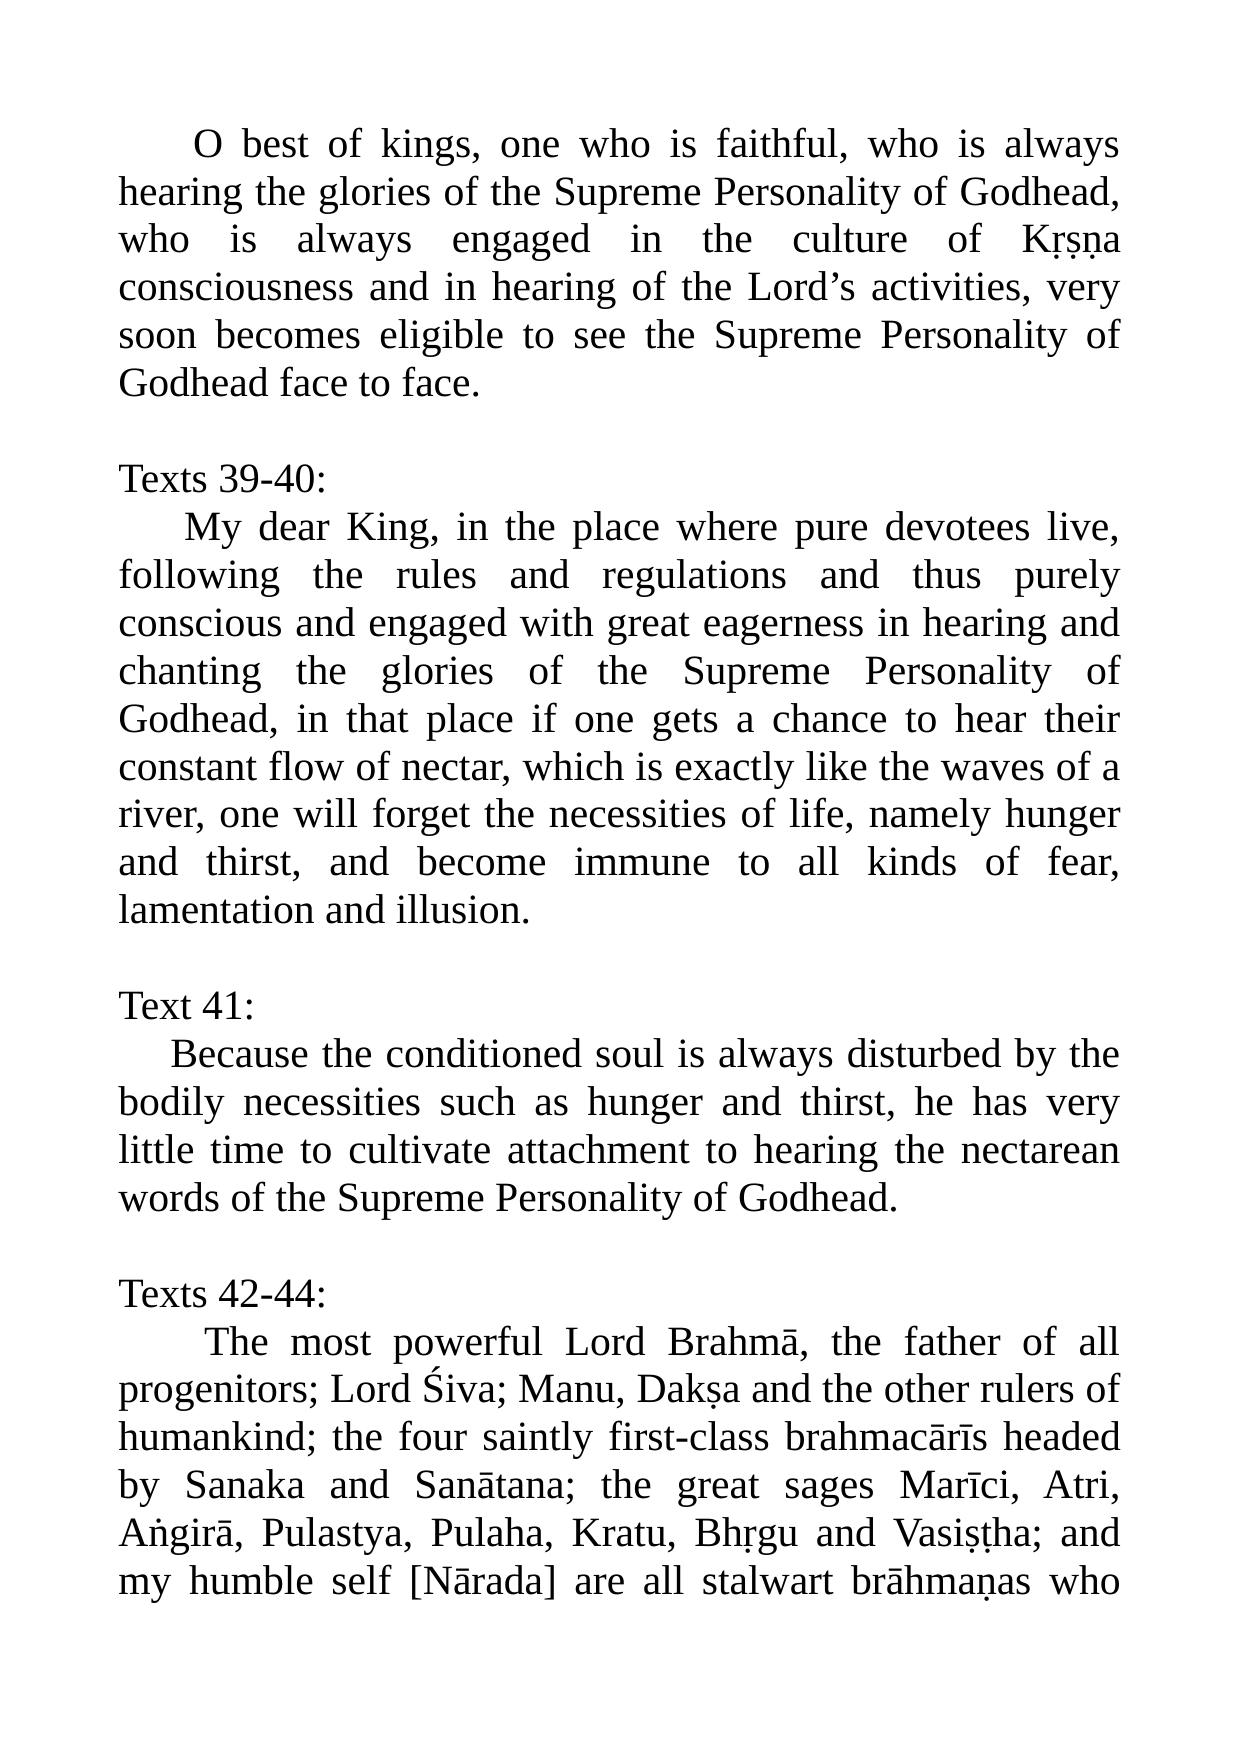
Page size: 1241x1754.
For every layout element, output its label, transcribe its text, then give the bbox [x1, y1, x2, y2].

text Texts 39-40: [118, 453, 1122, 501]
text Because the conditioned soul is always disturbed by the bodily necessities such as hunger and thirst, he has very little time to cultivate attachment to hearing the nectarean words of the Supreme Personality of Godhead. [118, 1028, 1122, 1220]
text Text 41: [118, 981, 1122, 1028]
text My dear King, in the place where pure devotees live, following the rules and regulations and thus purely conscious and engaged with great eagerness in hearing and chanting the glories of the Supreme Personality of Godhead, in that place if one gets a chance to hear their constant flow of nectar, which is exactly like the waves of a river, one will forget the necessities of life, namely hunger and thirst, and become immune to all kinds of fear, lamentation and illusion. [118, 501, 1122, 933]
text Texts 42-44: [118, 1268, 1122, 1316]
text O best of kings, one who is faithful, who is always hearing the glories of the Supreme Personality of Godhead, who is always engaged in the culture of Kṛṣṇa consciousness and in hearing of the Lord’s activities, very soon becomes eligible to see the Supreme Personality of Godhead face to face. [118, 118, 1122, 406]
text The most powerful Lord Brahmā, the father of all progenitors; Lord Śiva; Manu, Dakṣa and the other rulers of humankind; the four saintly first-class brahmacārīs headed by Sanaka and Sanātana; the great sages Marīci, Atri, Aṅgirā, Pulastya, Pulaha, Kratu, Bhṛgu and Vasiṣṭha; and my humble self [Nārada] are all stalwart brāhmaṇas who [118, 1316, 1122, 1603]
